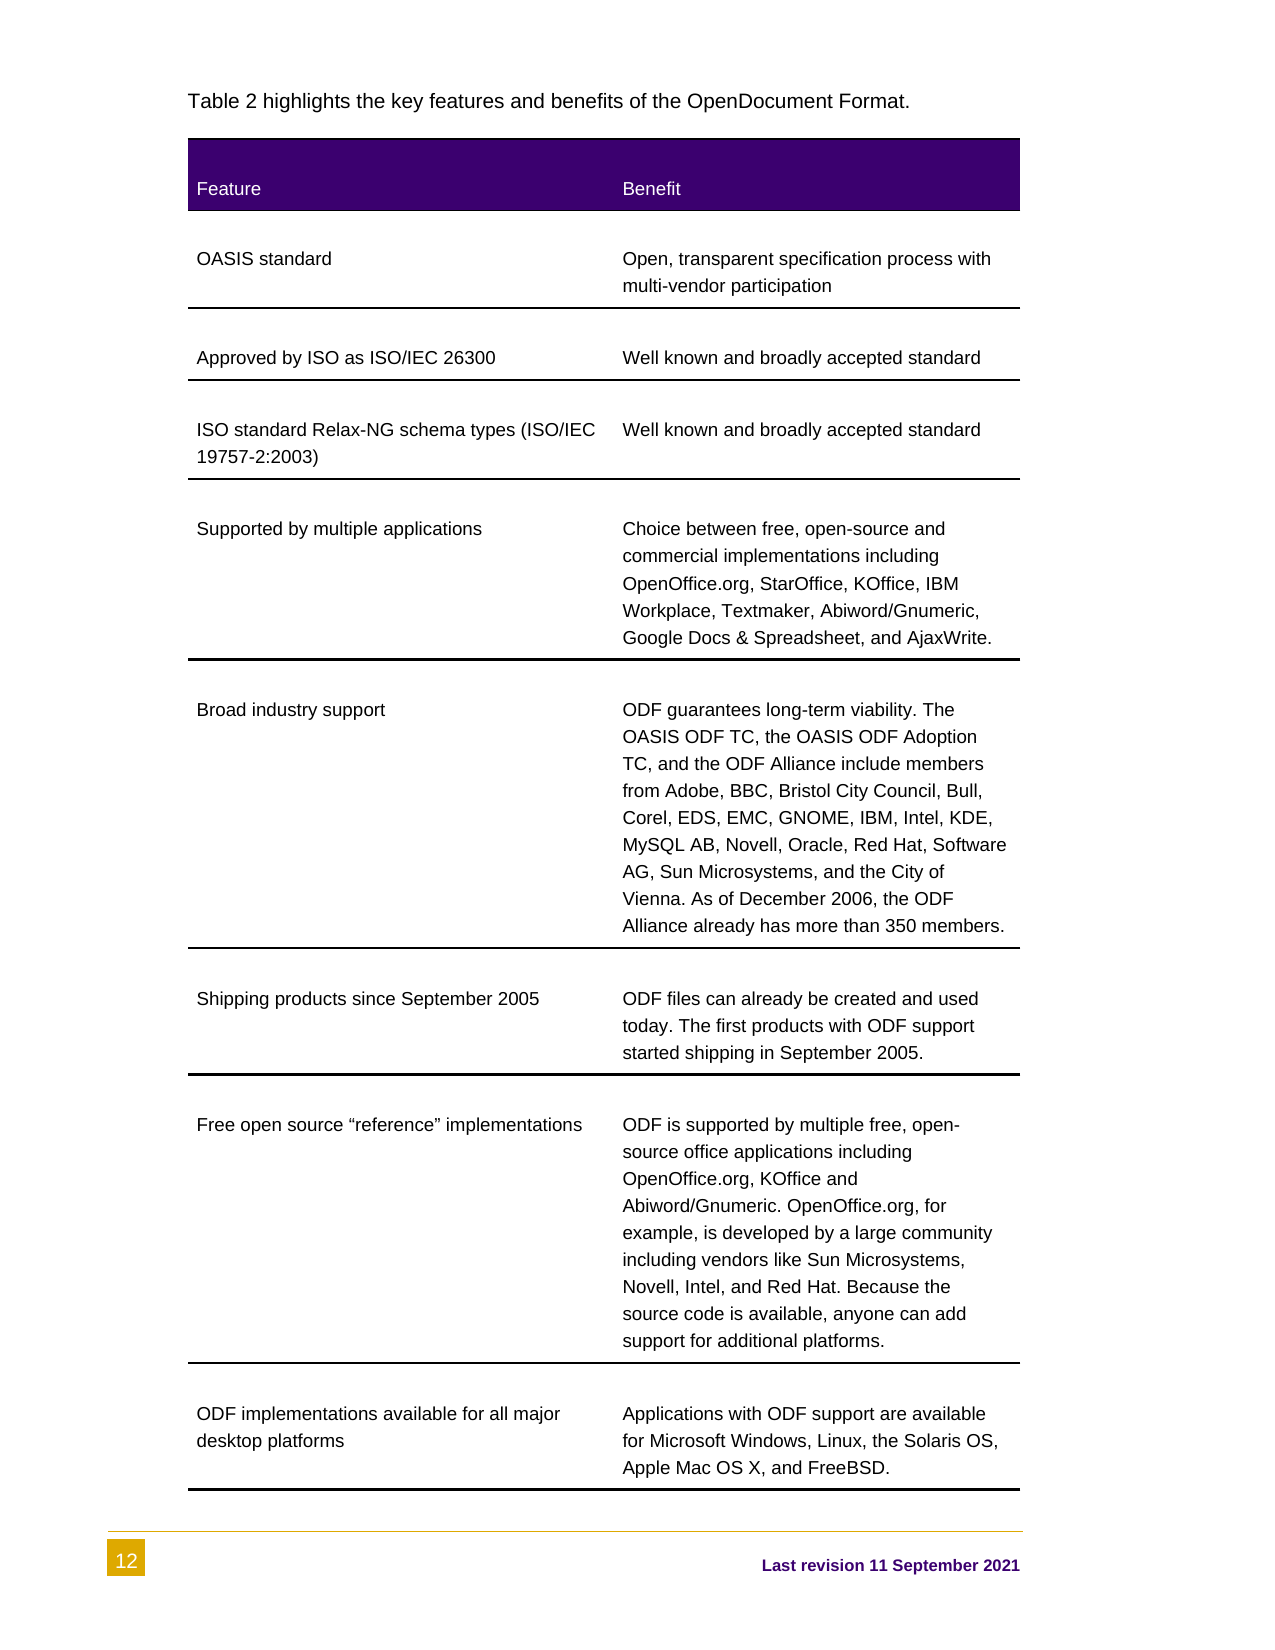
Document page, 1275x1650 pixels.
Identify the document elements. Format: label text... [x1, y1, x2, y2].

table_cell ODF is supported by multiple free, open-source office applications including OpenOffice.org, KOffice and Abiword/Gnumeric. OpenOffice.org, for example, is developed by a large community including vendors like Sun Microsystems, Novell, Intel, and Red Hat. Because the source code is available, anyone can add support for additional platforms. [613, 1076, 1020, 1362]
table_cell Supported by multiple applications [188, 480, 613, 658]
table_cell Approved by ISO as ISO/IEC 26300 [188, 309, 613, 379]
table_cell Open, transparent specification process with multi-vendor participation [613, 211, 1020, 307]
table_header Feature [188, 140, 613, 210]
table_cell ODF guarantees long-term viability. The OASIS ODF TC, the OASIS ODF Adoption TC, and the ODF Alliance include members from Adobe, BBC, Bristol City Council, Bull, Corel, EDS, EMC, GNOME, IBM, Intel, KDE, MySQL AB, Novell, Oracle, Red Hat, Software AG, Sun Microsystems, and the City of Vienna. As of December 2006, the ODF Alliance already has more than 350 members. [613, 661, 1020, 947]
text Table 2 highlights the key features and benefits of the OpenDocument Format. [187, 86, 1020, 113]
table_cell Shipping products since September 2005 [188, 949, 613, 1073]
table_cell ISO standard Relax-NG schema types (ISO/IEC 19757-2:2003) [188, 381, 613, 478]
table_cell Applications with ODF support are available for Microsoft Windows, Linux, the Solaris OS, Apple Mac OS X, and FreeBSD. [613, 1364, 1020, 1488]
table_cell OASIS standard [188, 211, 613, 307]
table_cell Choice between free, open-source and commercial implementations including OpenOffice.org, StarOffice, KOffice, IBM Workplace, Textmaker, Abiword/Gnumeric, Google Docs & Spreadsheet, and AjaxWrite. [613, 480, 1020, 658]
table_cell ODF implementations available for all major desktop platforms [188, 1364, 613, 1488]
table_cell Broad industry support [188, 661, 613, 947]
table_cell ODF files can already be created and used today. The first products with ODF support started shipping in September 2005. [613, 949, 1020, 1073]
table_cell Well known and broadly accepted standard [613, 381, 1020, 478]
table_cell Well known and broadly accepted standard [613, 309, 1020, 379]
table_cell Free open source “reference” implementations [188, 1076, 613, 1362]
table_header Benefit [613, 140, 1020, 210]
